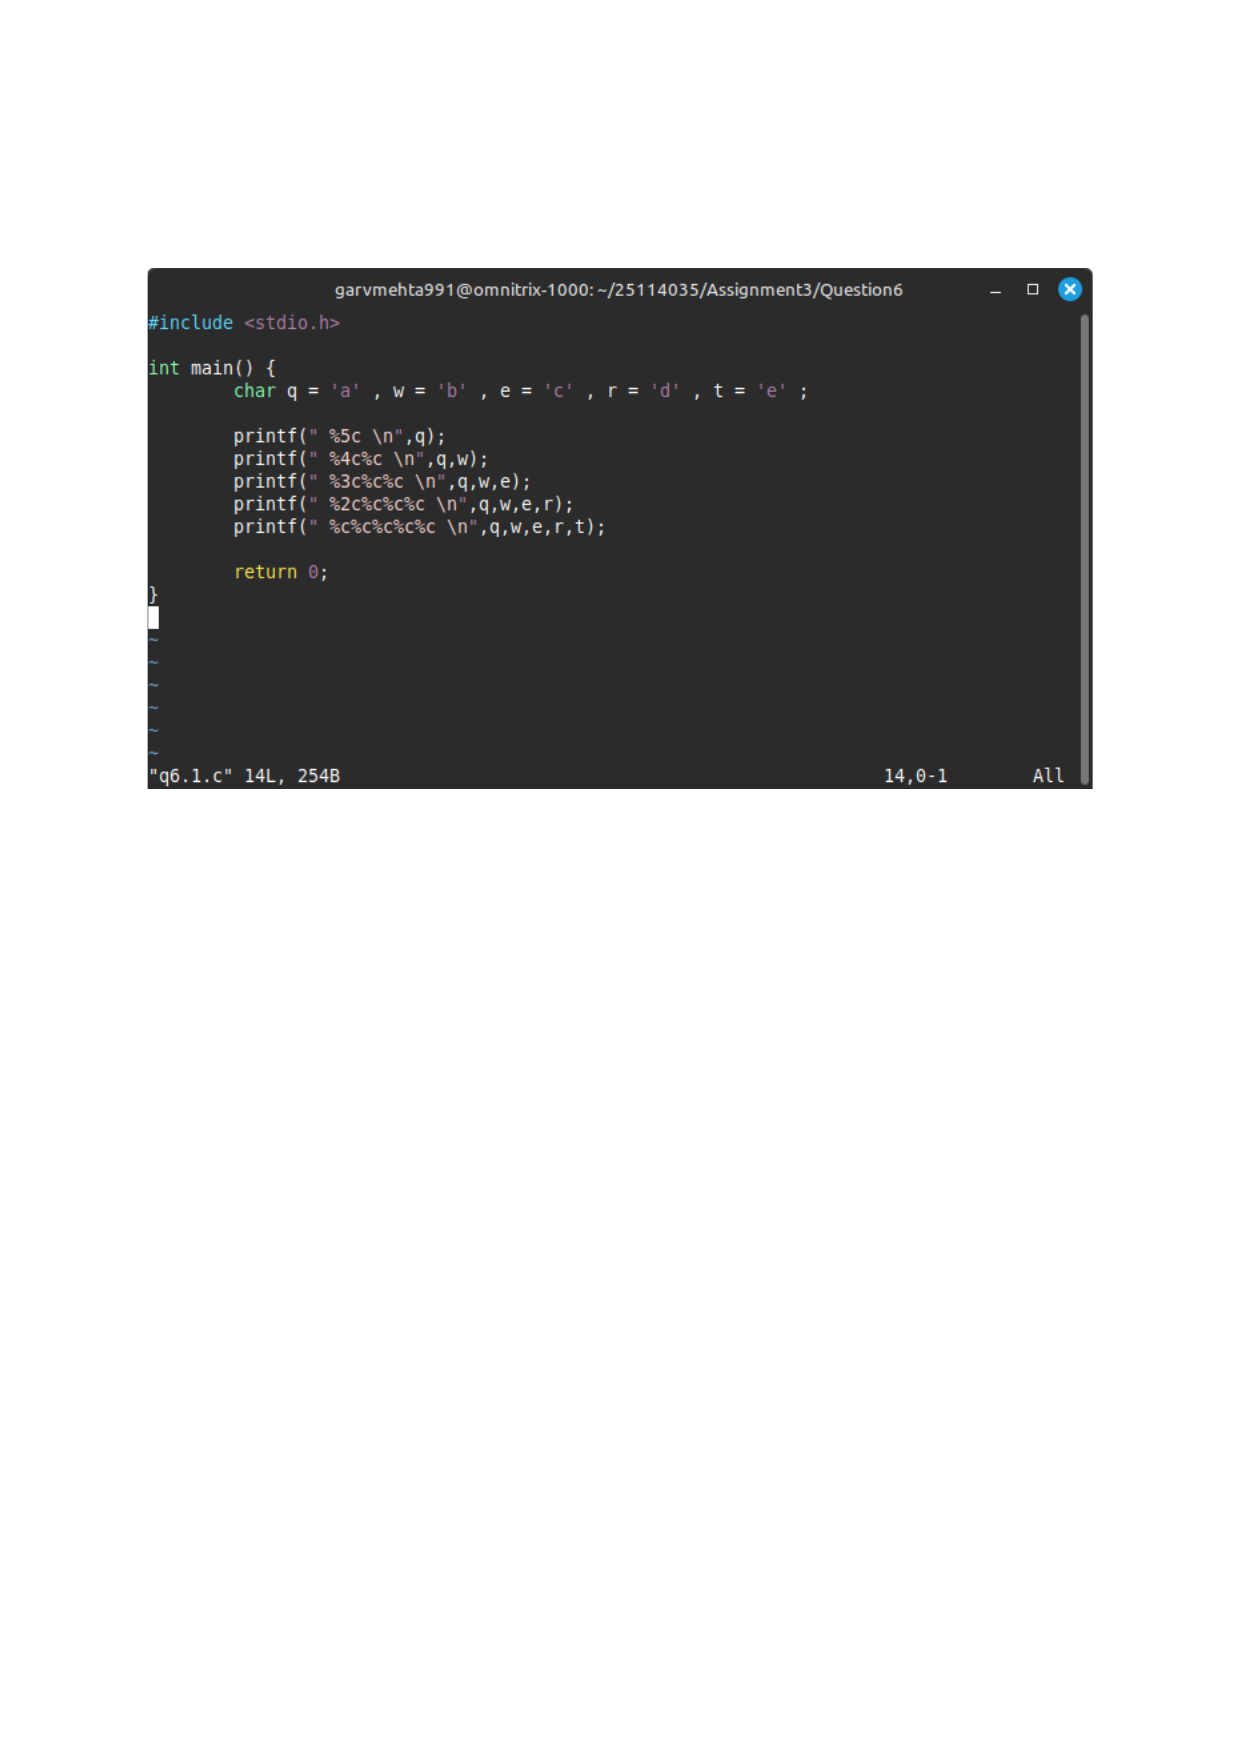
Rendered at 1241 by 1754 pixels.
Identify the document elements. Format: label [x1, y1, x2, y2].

picture [147, 268, 1093, 789]
